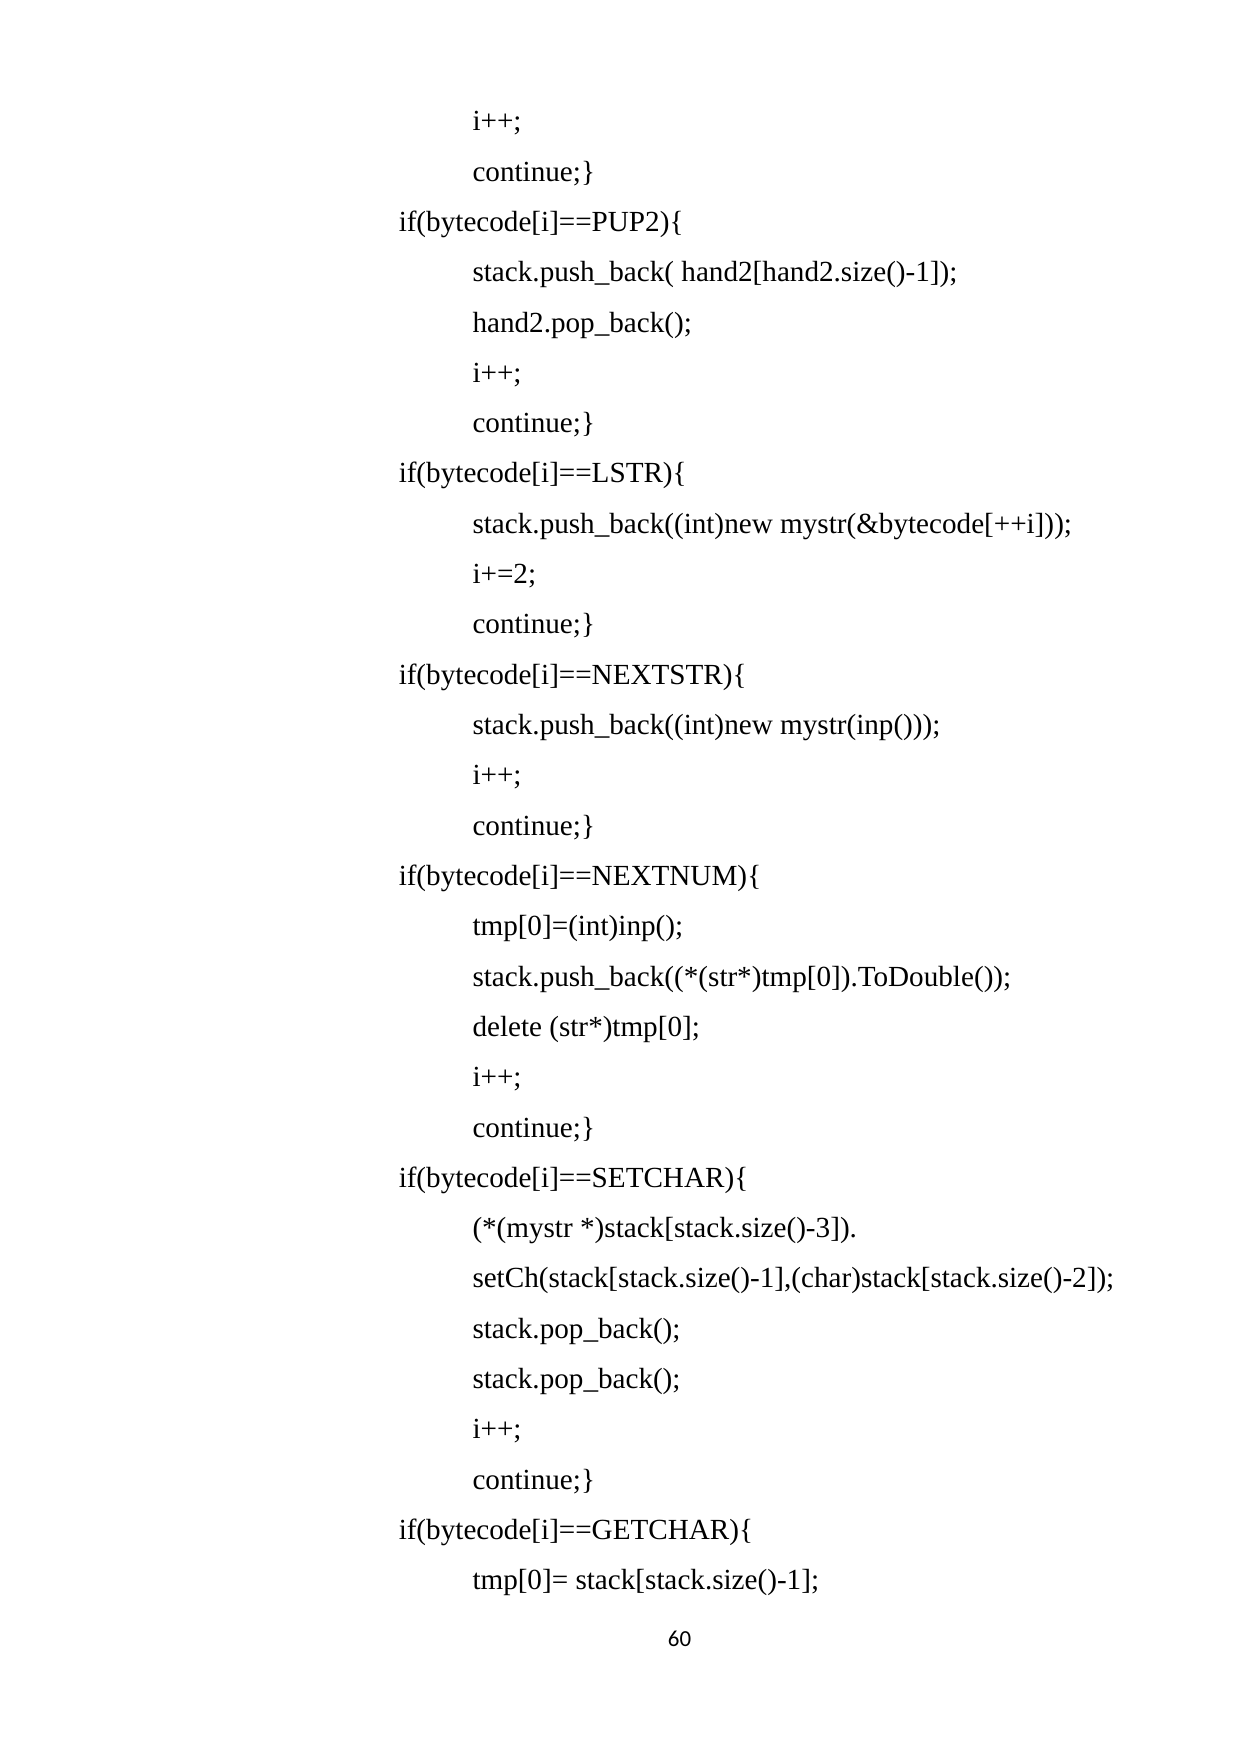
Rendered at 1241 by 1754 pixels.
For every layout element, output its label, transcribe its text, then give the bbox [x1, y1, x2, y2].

subtitle delete (str*)tmp[0]; [177, 1009, 1181, 1043]
subtitle tmp[0]= stack[stack.size()-1]; [177, 1562, 1181, 1596]
subtitle continue;} [177, 1110, 1181, 1143]
subtitle tmp[0]=(int)inp(); [177, 908, 1181, 942]
subtitle stack.pop_back(); [177, 1311, 1181, 1344]
subtitle i++; [177, 103, 1181, 137]
subtitle if(bytecode[i]==NEXTNUM){ [177, 858, 1181, 892]
subtitle if(bytecode[i]==PUP2){ [177, 204, 1181, 238]
subtitle hand2.pop_back(); [177, 305, 1181, 338]
subtitle i+=2; [177, 556, 1181, 590]
subtitle stack.push_back((*(str*)tmp[0]).ToDouble()); [177, 959, 1181, 992]
subtitle if(bytecode[i]==SETCHAR){ [177, 1160, 1181, 1193]
subtitle continue;} [177, 607, 1181, 640]
subtitle setCh(stack[stack.size()-1],(char)stack[stack.size()-2]); [177, 1261, 1181, 1294]
subtitle stack.push_back( hand2[hand2.size()-1]); [177, 254, 1181, 288]
subtitle i++; [177, 1059, 1181, 1093]
subtitle i++; [177, 757, 1181, 791]
subtitle i++; [177, 355, 1181, 388]
subtitle (*(mystr *)stack[stack.size()-3]). [177, 1210, 1181, 1244]
subtitle stack.push_back((int)new mystr(&bytecode[++i])); [177, 506, 1181, 539]
subtitle i++; [177, 1412, 1181, 1445]
subtitle continue;} [177, 405, 1181, 439]
subtitle stack.pop_back(); [177, 1361, 1181, 1395]
subtitle if(bytecode[i]==NEXTSTR){ [177, 657, 1181, 690]
subtitle continue;} [177, 154, 1181, 187]
subtitle if(bytecode[i]==GETCHAR){ [177, 1512, 1181, 1546]
subtitle continue;} [177, 1462, 1181, 1495]
subtitle stack.push_back((int)new mystr(inp())); [177, 707, 1181, 741]
subtitle continue;} [177, 808, 1181, 841]
subtitle if(bytecode[i]==LSTR){ [177, 456, 1181, 489]
